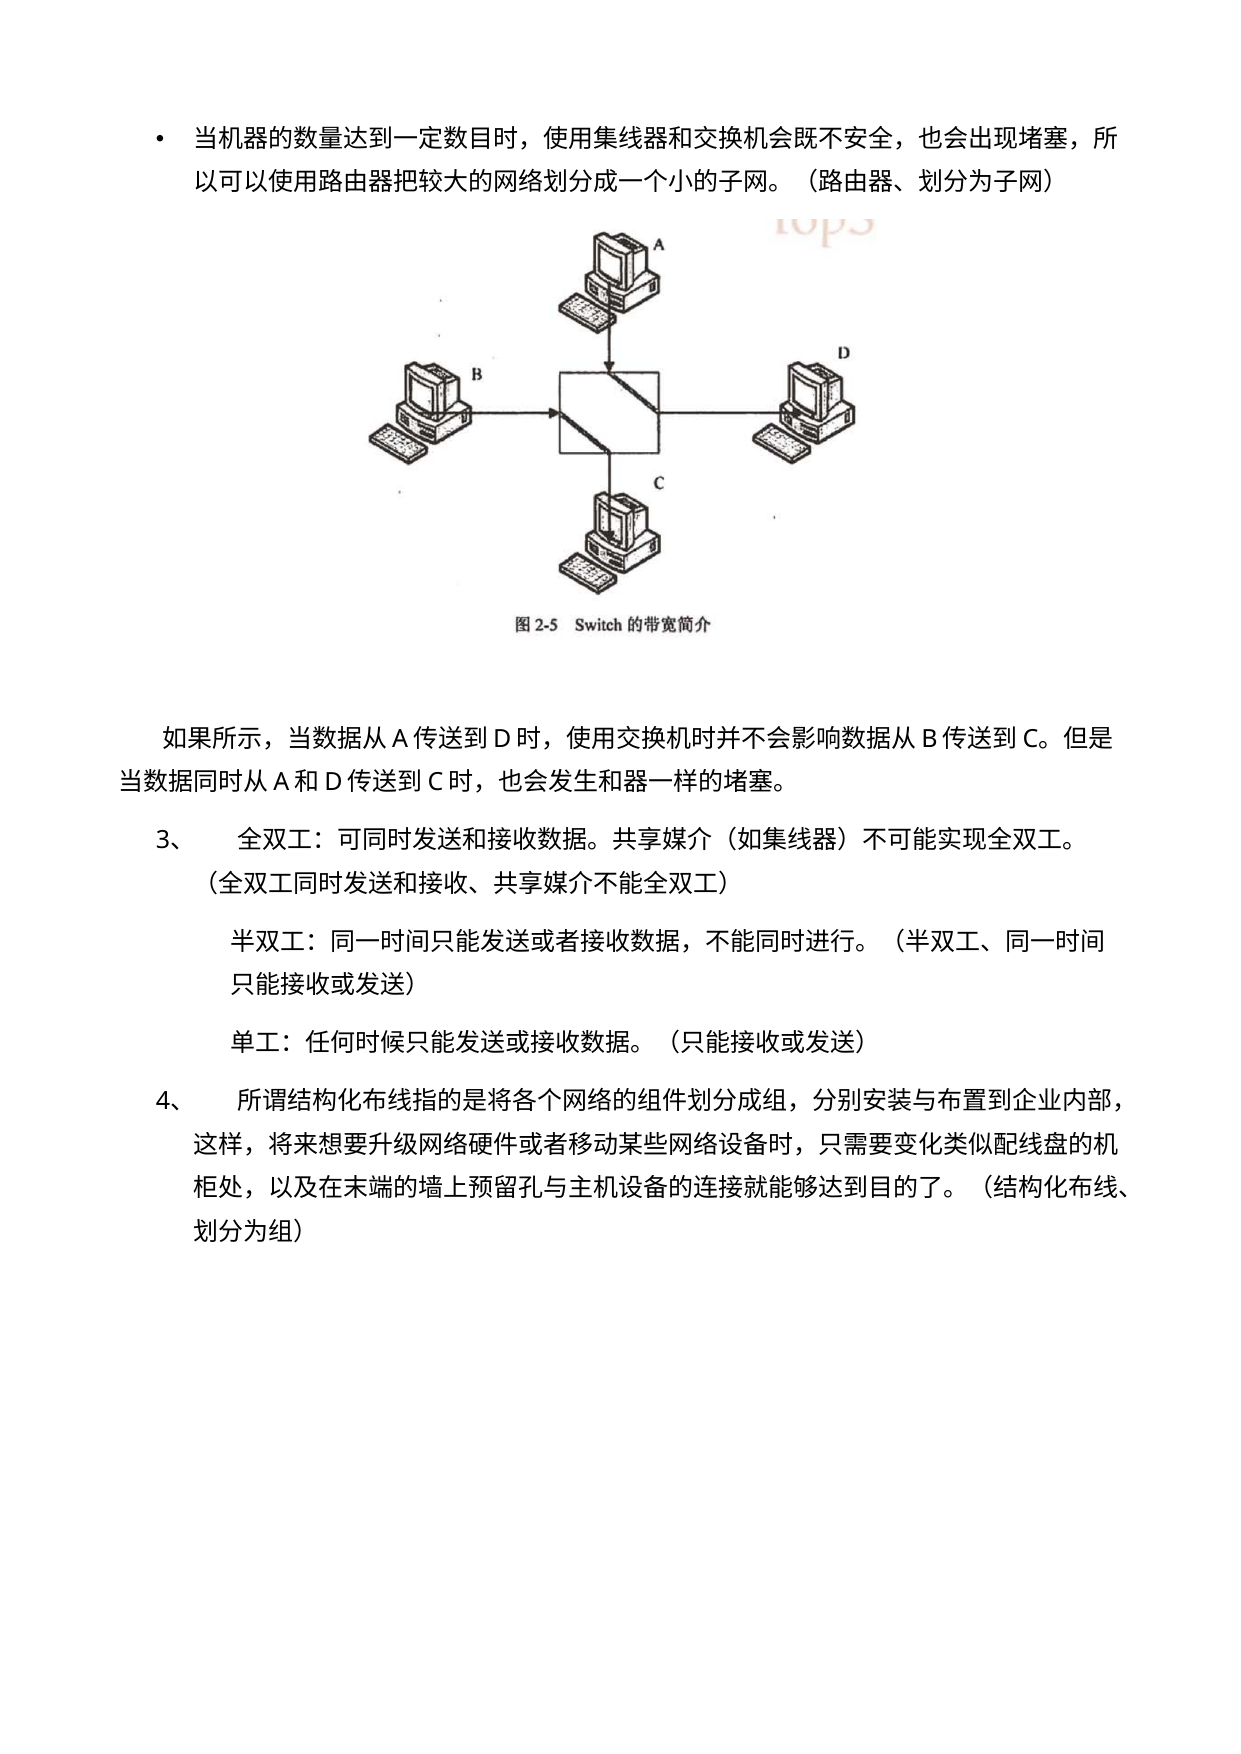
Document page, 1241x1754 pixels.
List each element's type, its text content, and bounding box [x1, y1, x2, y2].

list 单工：任何时候只能发送或接收数据。（只能接收或发送） [193, 1023, 1122, 1059]
list 全双工：可同时发送和接收数据。共享媒介（如集线器）不可能实现全双工。（全双工同时发送和接收、共享媒介不能全双工） [156, 820, 1122, 899]
list 所谓结构化布线指的是将各个网络的组件划分成组，分别安装与布置到企业内部，这样，将来想要升级网络硬件或者移动某些网络设备时，只需要变化类似配线盘的机柜处，以及在末端的墙上预留孔与主机设备的连接就能够达到目的了。（结构化布线、划分为组） [156, 1081, 1122, 1247]
picture [363, 219, 877, 639]
list 当机器的数量达到一定数目时，使用集线器和交换机会既不安全，也会出现堵塞，所以可以使用路由器把较大的网络划分成一个小的子网。（路由器、划分为子网） [156, 118, 1122, 198]
list 半双工：同一时间只能发送或者接收数据，不能同时进行。（半双工、同一时间只能接收或发送） [193, 921, 1122, 1001]
text 如果所示，当数据从A传送到D时，使用交换机时并不会影响数据从B传送到C。但是当数据同时从A和D传送到C时，也会发生和器一样的堵塞。 [118, 718, 1122, 798]
